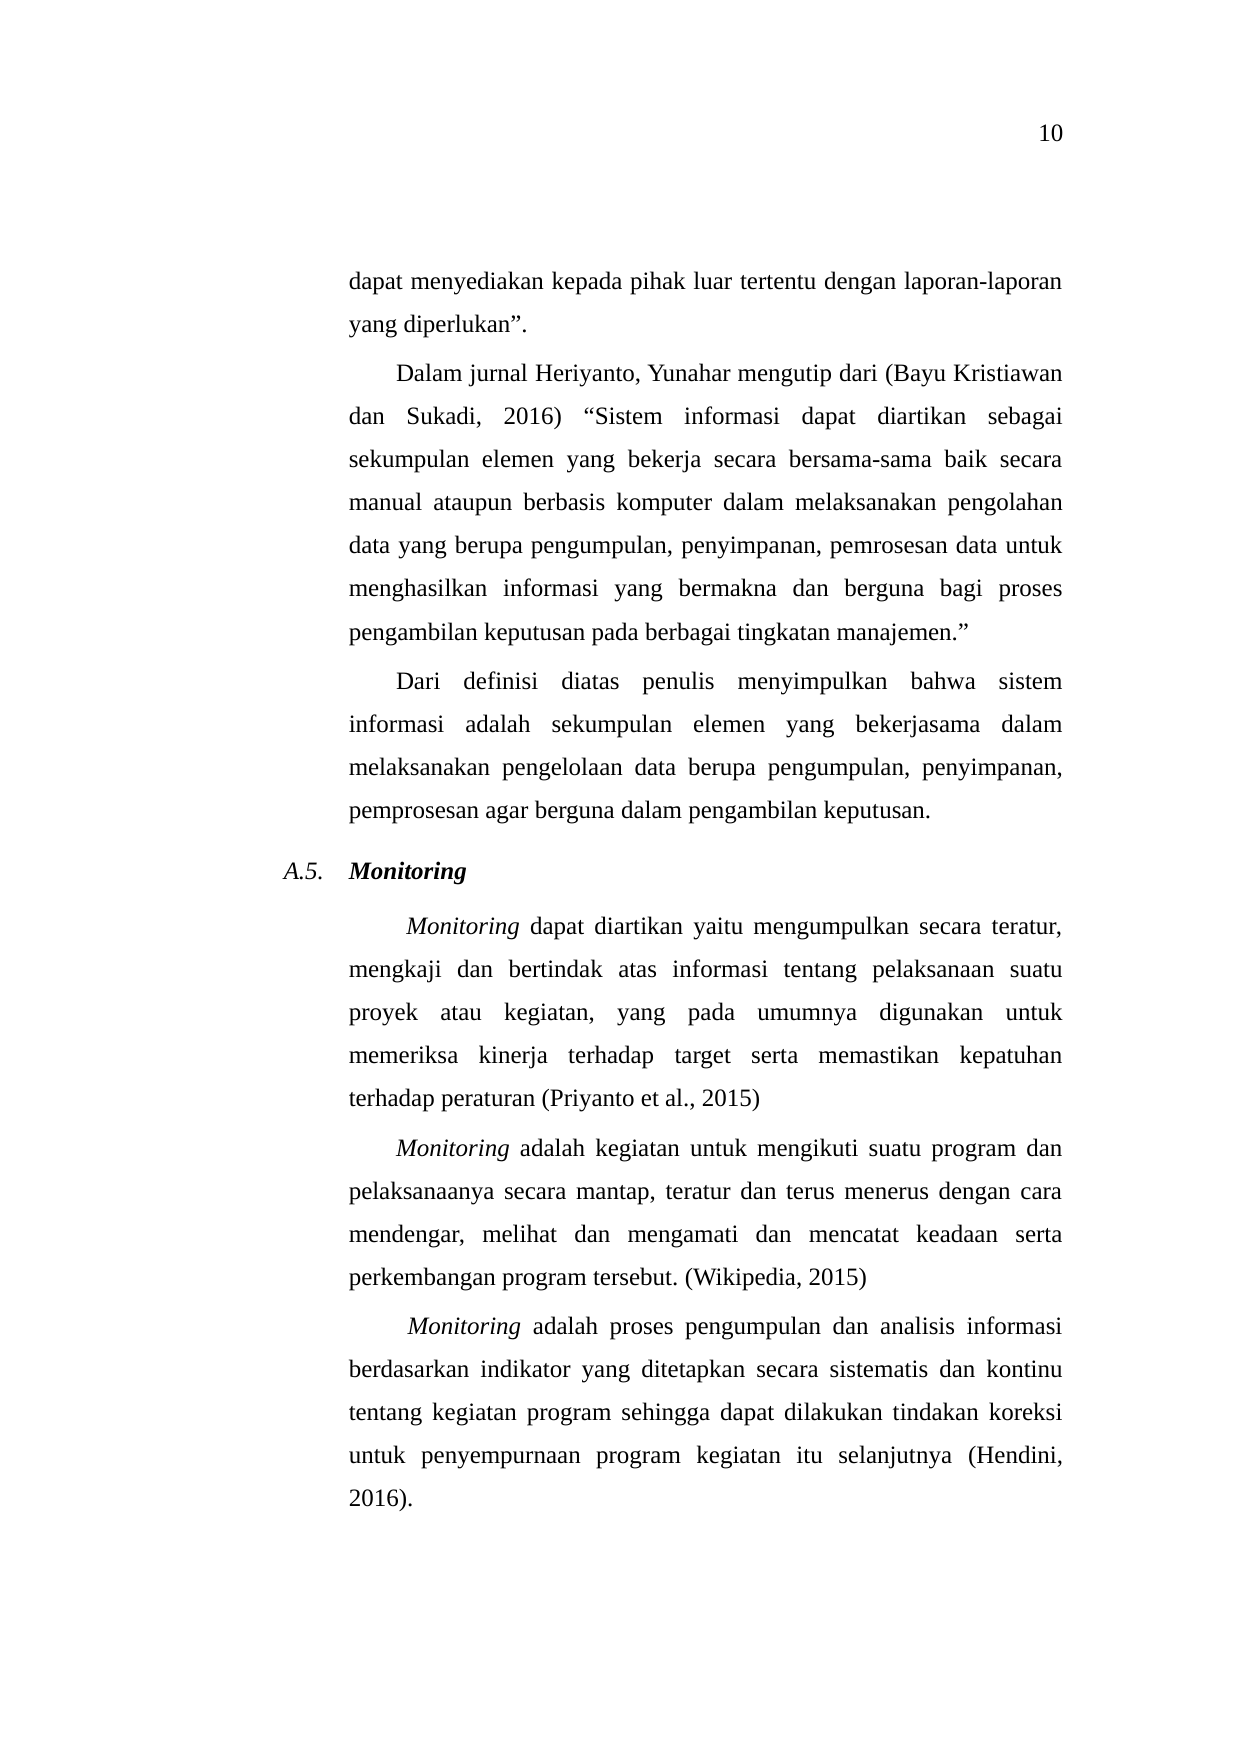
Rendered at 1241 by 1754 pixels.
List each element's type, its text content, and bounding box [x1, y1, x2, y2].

text Monitoring adalah kegiatan untuk mengikuti suatu program dan pelaksanaanya secara mantap, teratur dan terus menerus dengan cara mendengar, melihat dan mengamati dan mencatat keadaan serta perkembangan program tersebut. (Wikipedia, 2015) [348, 1133, 1063, 1291]
text Dari definisi diatas penulis menyimpulkan bahwa sistem informasi adalah sekumpulan elemen yang bekerjasama dalam melaksanakan pengelolaan data berupa pengumpulan, penyimpanan, pemprosesan agar berguna dalam pengambilan keputusan. [348, 666, 1063, 824]
text Monitoring adalah proses pengumpulan dan analisis informasi berdasarkan indikator yang ditetapkan secara sistematis dan kontinu tentang kegiatan program sehingga dapat dilakukan tindakan koreksi untuk penyempurnaan program kegiatan itu selanjutnya (Hendini, 2016)⁠. [348, 1311, 1063, 1512]
list Monitoring [266, 856, 1063, 885]
text dapat menyediakan kepada pihak luar tertentu dengan laporan-laporan yang diperlukan”. [348, 266, 1063, 338]
text Monitoring dapat diartikan yaitu mengumpulkan secara teratur, mengkaji dan bertindak atas informasi tentang pelaksanaan suatu proyek atau kegiatan, yang pada umumnya digunakan untuk memeriksa kinerja terhadap target serta memastikan kepatuhan terhadap peraturan (Priyanto et al., 2015) [348, 911, 1063, 1112]
text Dalam jurnal Heriyanto, Yunahar mengutip dari (Bayu Kristiawan dan Sukadi, 2016) “Sistem informasi dapat diartikan sebagai sekumpulan elemen yang bekerja secara bersama-sama baik secara manual ataupun berbasis komputer dalam melaksanakan pengolahan data yang berupa pengumpulan, penyimpanan, pemrosesan data untuk menghasilkan informasi yang bermakna dan berguna bagi proses pengambilan keputusan pada berbagai tingkatan manajemen.” [348, 358, 1063, 645]
